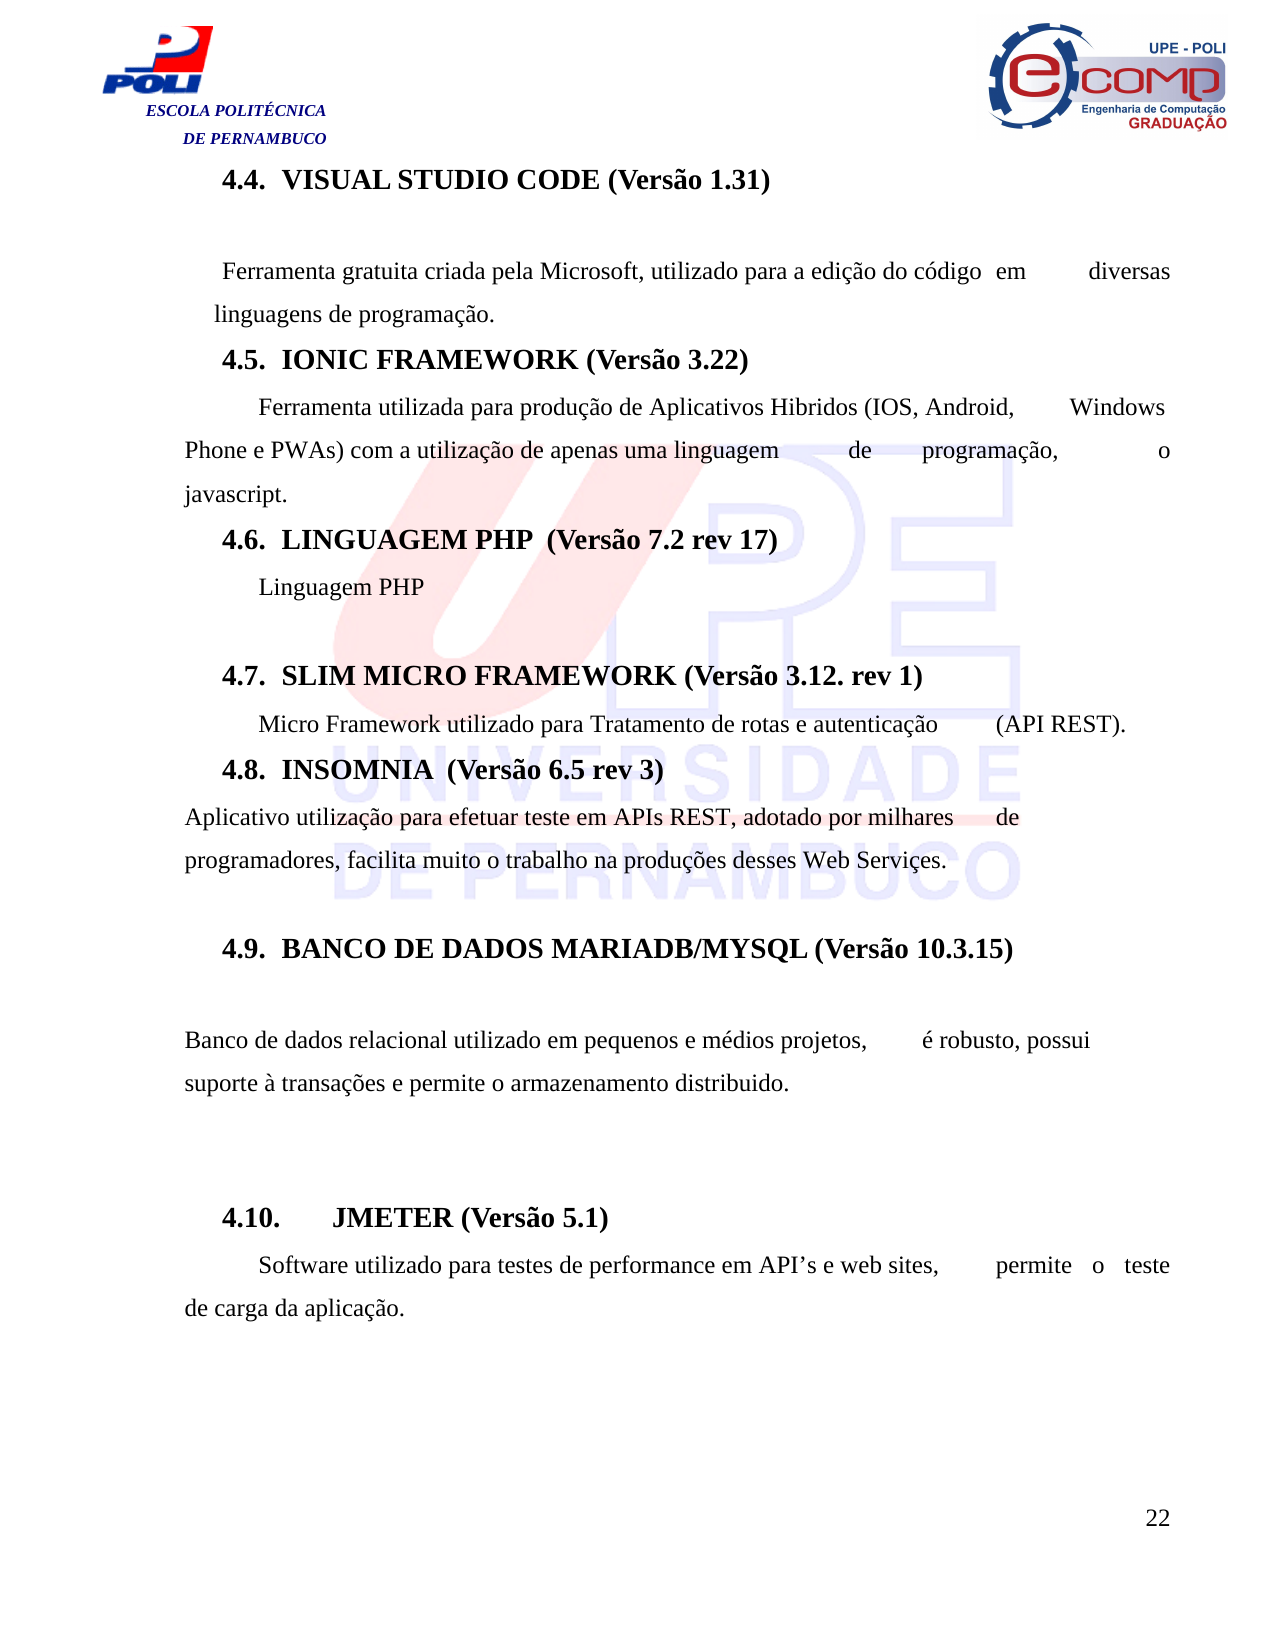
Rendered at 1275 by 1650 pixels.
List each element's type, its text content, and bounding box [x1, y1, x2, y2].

text Ferramenta utilizada para produção de Aplicativos Hibridos (IOS, Android, Windows Phone e PWAs) com a utilização de apenas uma linguagem de programação, o javascript. [184, 392, 1170, 507]
text Linguagem PHP [1147, 572, 1170, 601]
subtitle INSOMNIA (Versão 6.5 rev 3) [1147, 752, 1170, 785]
subtitle BANCO DE DADOS MARIADB/MYSQL (Versão 10.3.15) [222, 932, 1170, 965]
text Linguagem PHP [184, 572, 208, 601]
text Banco de dados relacional utilizado em pequenos e médios projetos, é robusto, possui suporte à transações e permite o armazenamento distribuido. [184, 1025, 1170, 1097]
subtitle JMETER (Versão 5.1) [222, 1200, 1170, 1234]
subtitle IONIC FRAMEWORK (Versão 3.22) [222, 342, 1170, 376]
subtitle LINGUAGEM PHP (Versão 7.2 rev 17) [1147, 522, 1170, 555]
picture [976, 14, 1228, 140]
picture [91, 23, 214, 95]
text Software utilizado para testes de performance em API’s e web sites, permite o teste de carga da aplicação. [184, 1250, 1170, 1322]
subtitle VISUAL STUDIO CODE (Versão 1.31) [222, 162, 1170, 196]
text Ferramenta gratuita criada pela Microsoft, utilizado para a edição do código em diversas linguagens de programação. [214, 256, 1170, 328]
